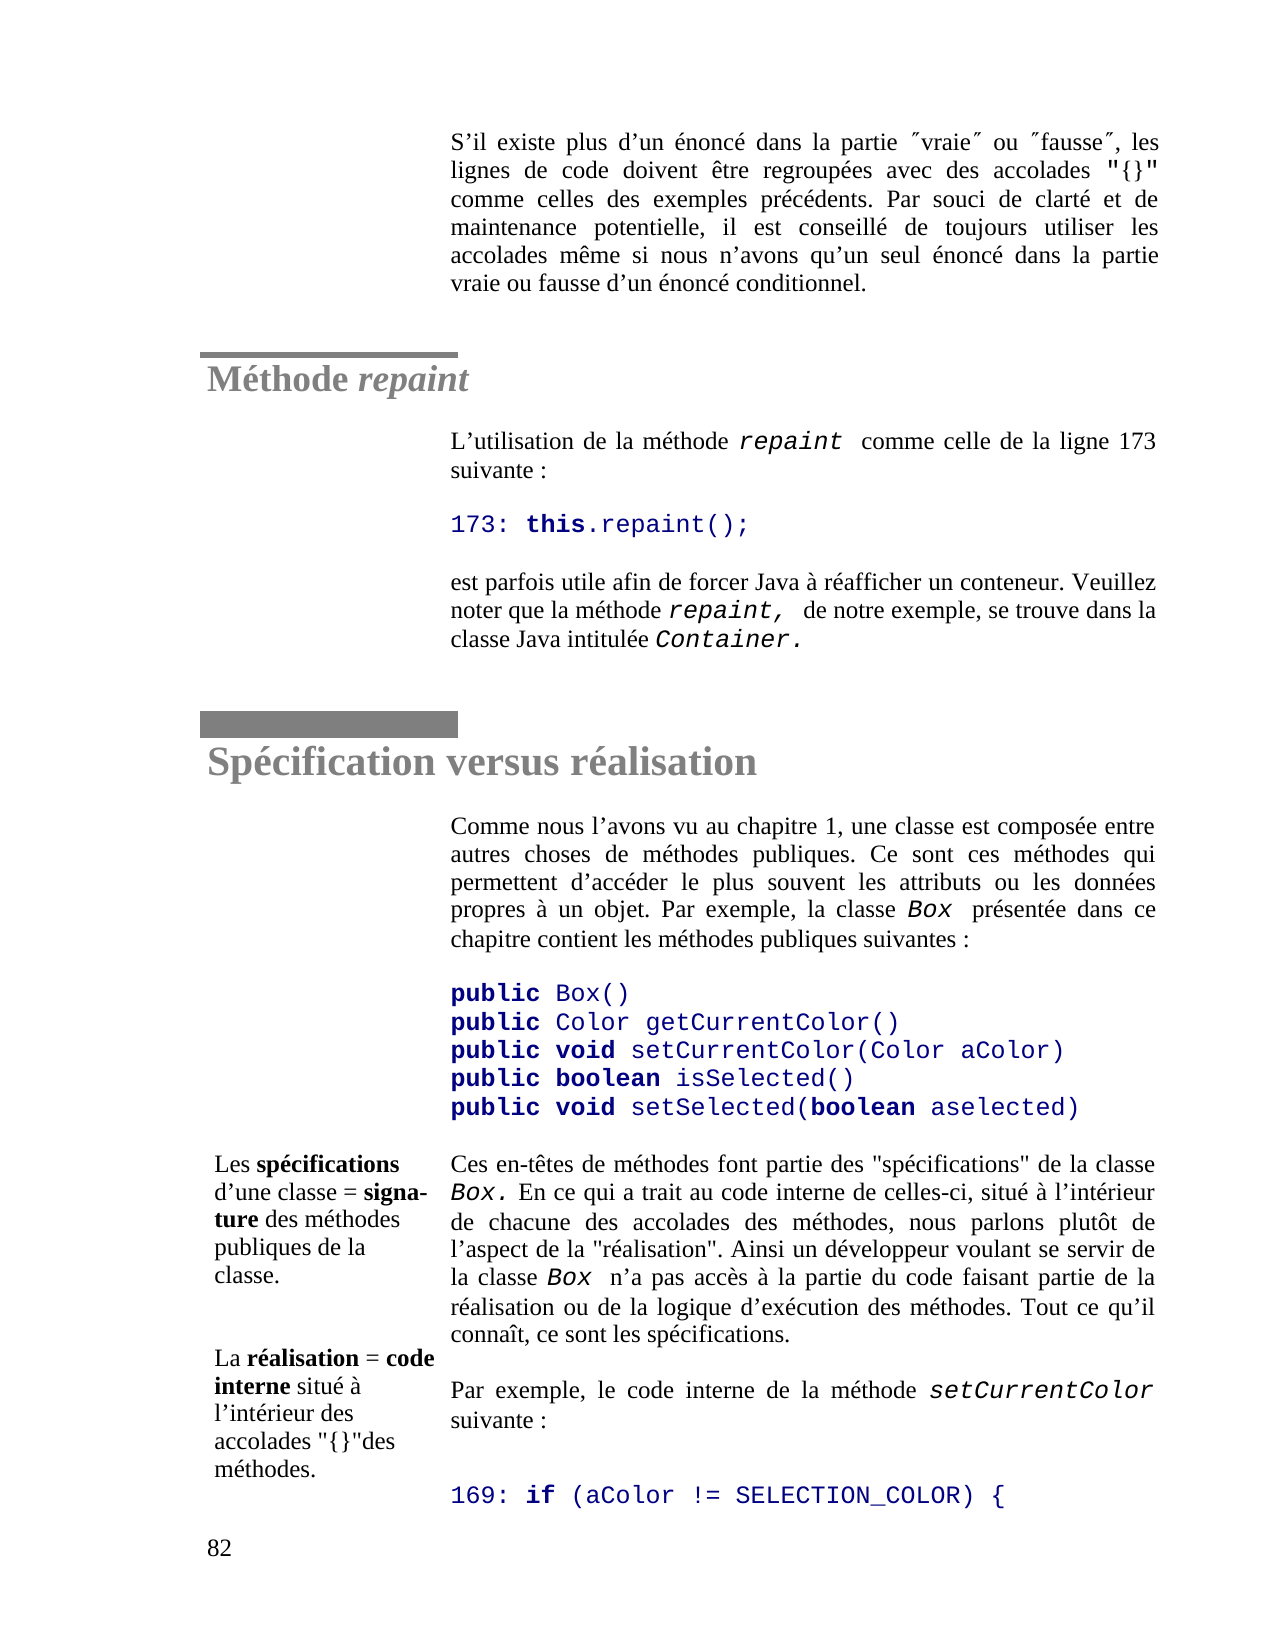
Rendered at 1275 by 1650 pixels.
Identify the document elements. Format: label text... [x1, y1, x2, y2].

table_cell [207, 1483, 443, 1511]
table_header 173: this.repaint(); [443, 512, 1164, 540]
subtitle Spécification versus réalisation [207, 738, 1157, 785]
table_header L’utilisation de la méthode repaint comme celle de la ligne 173 suivante : [443, 427, 1164, 484]
table_header S’il existe plus d’un énoncé dans la partie vraie ou fausse, les lignes de code doivent être regroupées avec des accolades "{}" comme celles des exemples précédents. Par souci de clarté et de maintenance potentielle, il est conseillé de toujours utiliser les accolades même si nous n’avons qu’un seul énoncé dans la partie vraie ou fausse d’un énoncé conditionnel. [443, 128, 1167, 296]
table_header est parfois utile afin de forcer Java à réafficher un conteneur. Veuillez noter que la méthode repaint, de notre exemple, se trouve dans la classe Java intitulée Container. [443, 568, 1164, 655]
table_header [200, 512, 443, 540]
table_header Comme nous l’avons vu au chapitre 1, une classe est composée entre autres choses de méthodes publiques. Ce sont ces méthodes qui permettent d’accéder le plus souvent les attributs ou les données propres à un objet. Par exemple, la classe Box présentée dans ce chapitre contient les méthodes publiques suivantes : [443, 813, 1163, 953]
table_header Les spécifications d’une classe = signa-ture des méthodes publiques de la classe. La réalisation = code interne situé à l’intérieur des accolades "{}"des méthodes. [207, 1150, 443, 1483]
table_header Ces en-têtes de méthodes font partie des "spécifications" de la classe Box. En ce qui a trait au code interne de celles-ci, situé à l’intérieur de chacune des accolades des méthodes, nous parlons plutôt de l’aspect de la "réalisation". Ainsi un développeur voulant se servir de la classe Box n’a pas accès à la partie du code faisant partie de la réalisation ou de la logique d’exécution des méthodes. Tout ce qu’il connaît, ce sont les spécifications. Par exemple, le code interne de la méthode setCurrentColor suivante : [443, 1150, 1163, 1483]
table_header [200, 568, 443, 655]
table_cell 169: if (aColor != SELECTION_COLOR) { [443, 1483, 1163, 1511]
table_header [207, 813, 443, 953]
table_header [200, 711, 458, 738]
table_header [207, 981, 443, 1122]
table_header public Box() public Color getCurrentColor() public void setCurrentColor(Color aColor) public boolean isSelected() public void setSelected(boolean aselected) [443, 981, 1163, 1122]
table_header [200, 427, 443, 484]
table_header [200, 128, 443, 296]
table_header [200, 352, 458, 358]
subtitle Méthode repaint [207, 358, 1157, 399]
